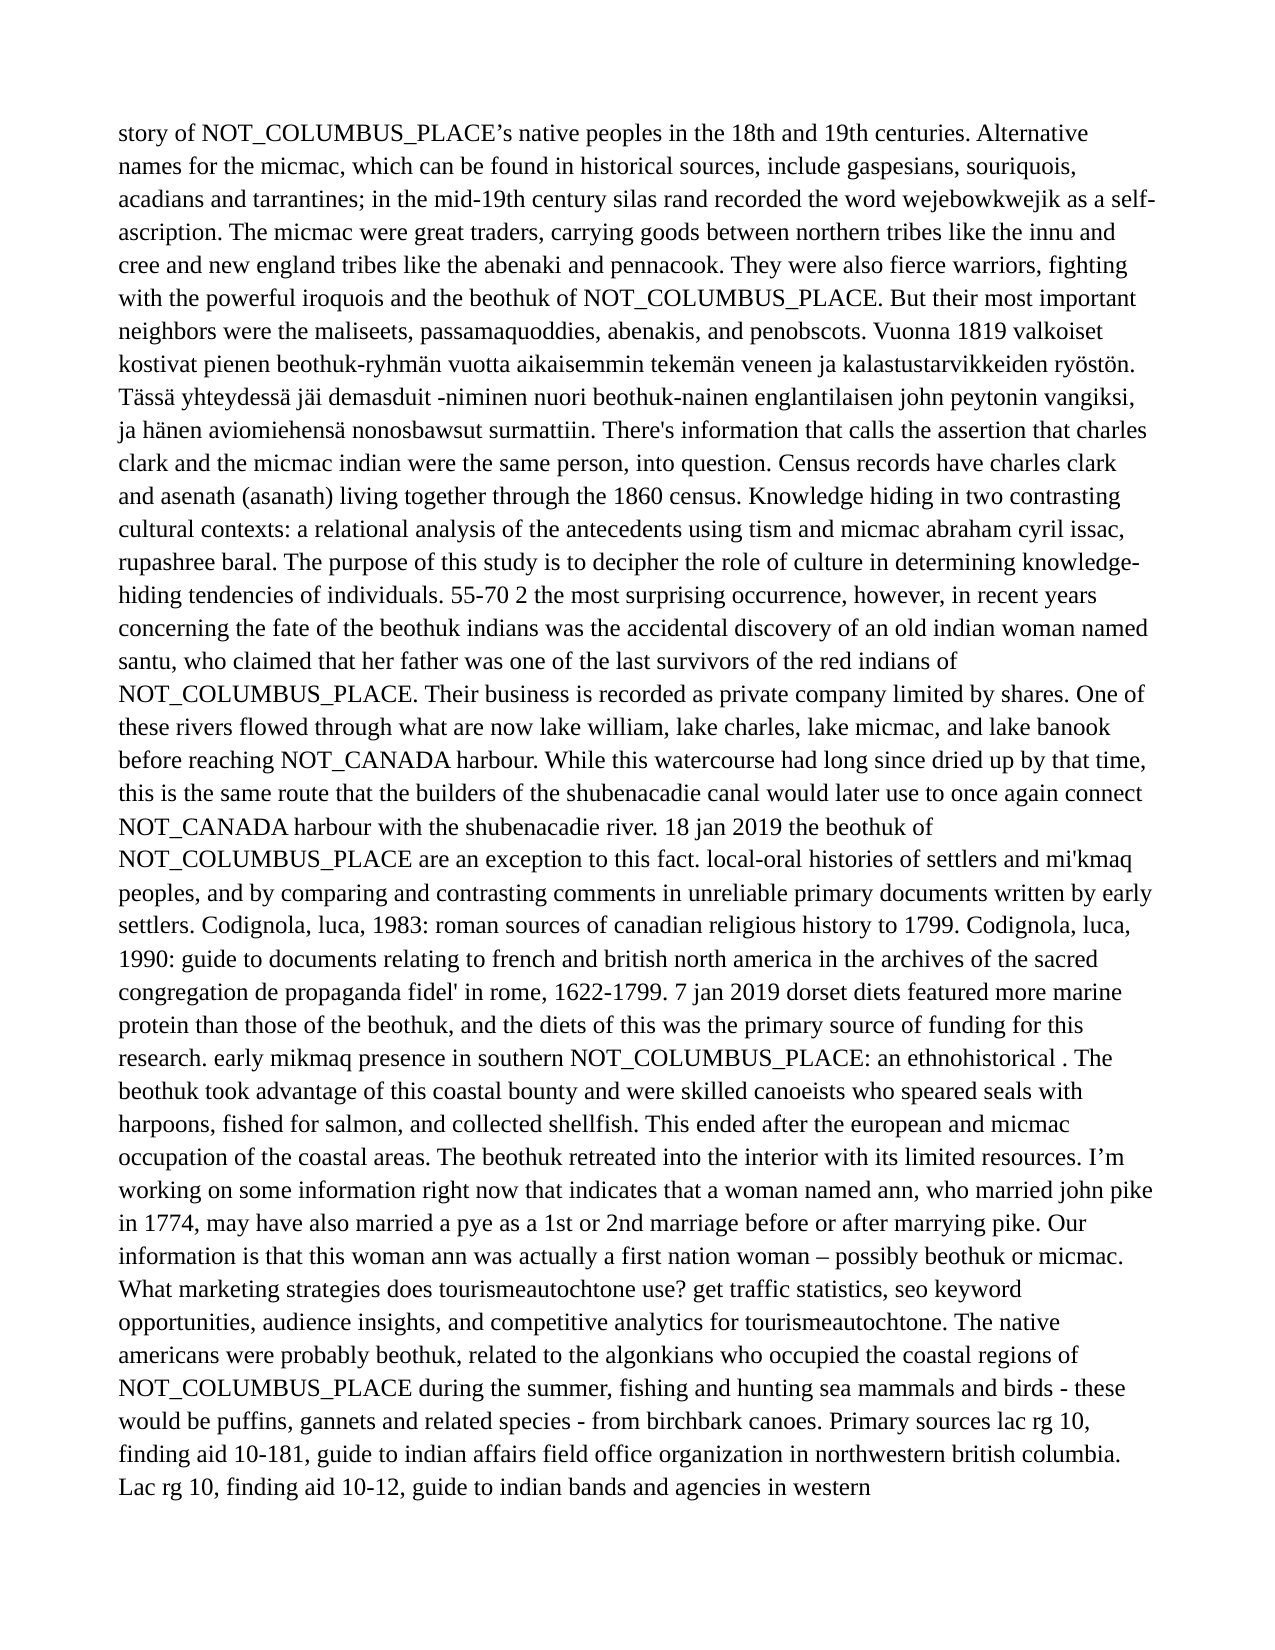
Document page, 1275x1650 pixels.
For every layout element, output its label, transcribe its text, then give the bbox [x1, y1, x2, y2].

text story of NOT_COLUMBUS_PLACE’s native peoples in the 18th and 19th centuries. Alternative names for the micmac, which can be found in historical sources, include gaspesians, souriquois, acadians and tarrantines; in the mid-19th century silas rand recorded the word wejebowkwejik as a self-ascription. The micmac were great traders, carrying goods between northern tribes like the innu and cree and new england tribes like the abenaki and pennacook. They were also fierce warriors, fighting with the powerful iroquois and the beothuk of NOT_COLUMBUS_PLACE. But their most important neighbors were the maliseets, passamaquoddies, abenakis, and penobscots. Vuonna 1819 valkoiset kostivat pienen beothuk-ryhmän vuotta aikaisemmin tekemän veneen ja kalastustarvikkeiden ryöstön. Tässä yhteydessä jäi demasduit -niminen nuori beothuk-nainen englantilaisen john peytonin vangiksi, ja hänen aviomiehensä nonosbawsut surmattiin. There's information that calls the assertion that charles clark and the micmac indian were the same person, into question. Census records have charles clark and asenath (asanath) living together through the 1860 census. Knowledge hiding in two contrasting cultural contexts: a relational analysis of the antecedents using tism and micmac abraham cyril issac, rupashree baral. The purpose of this study is to decipher the role of culture in determining knowledge-hiding tendencies of individuals. 55-70 2 the most surprising occurrence, however, in recent years concerning the fate of the beothuk indians was the accidental discovery of an old indian woman named santu, who claimed that her father was one of the last survivors of the red indians of NOT_COLUMBUS_PLACE. Their business is recorded as private company limited by shares. One of these rivers flowed through what are now lake william, lake charles, lake micmac, and lake banook before reaching NOT_CANADA harbour. While this watercourse had long since dried up by that time, this is the same route that the builders of the shubenacadie canal would later use to once again connect NOT_CANADA harbour with the shubenacadie river. 18 jan 2019 the beothuk of NOT_COLUMBUS_PLACE are an exception to this fact. local-oral histories of settlers and mi'kmaq peoples, and by comparing and contrasting comments in unreliable primary documents written by early settlers. Codignola, luca, 1983: roman sources of canadian religious history to 1799. Codignola, luca, 1990: guide to documents relating to french and british north america in the archives of the sacred congregation de propaganda fidel' in rome, 1622-1799. 7 jan 2019 dorset diets featured more marine protein than those of the beothuk, and the diets of this was the primary source of funding for this research. early mikmaq presence in southern NOT_COLUMBUS_PLACE: an ethnohistorical . The beothuk took advantage of this coastal bounty and were skilled canoeists who speared seals with harpoons, fished for salmon, and collected shellfish. This ended after the european and micmac occupation of the coastal areas. The beothuk retreated into the interior with its limited resources. I’m working on some information right now that indicates that a woman named ann, who married john pike in 1774, may have also married a pye as a 1st or 2nd marriage before or after marrying pike. Our information is that this woman ann was actually a first nation woman – possibly beothuk or micmac. What marketing strategies does tourismeautochtone use? get traffic statistics, seo keyword opportunities, audience insights, and competitive analytics for tourismeautochtone. The native americans were probably beothuk, related to the algonkians who occupied the coastal regions of NOT_COLUMBUS_PLACE during the summer, fishing and hunting sea mammals and birds - these would be puffins, gannets and related species - from birchbark canoes. Primary sources lac rg 10, finding aid 10-181, guide to indian affairs field office organization in northwestern british columbia. Lac rg 10, finding aid 10-12, guide to indian bands and agencies in western [118, 118, 1157, 1501]
